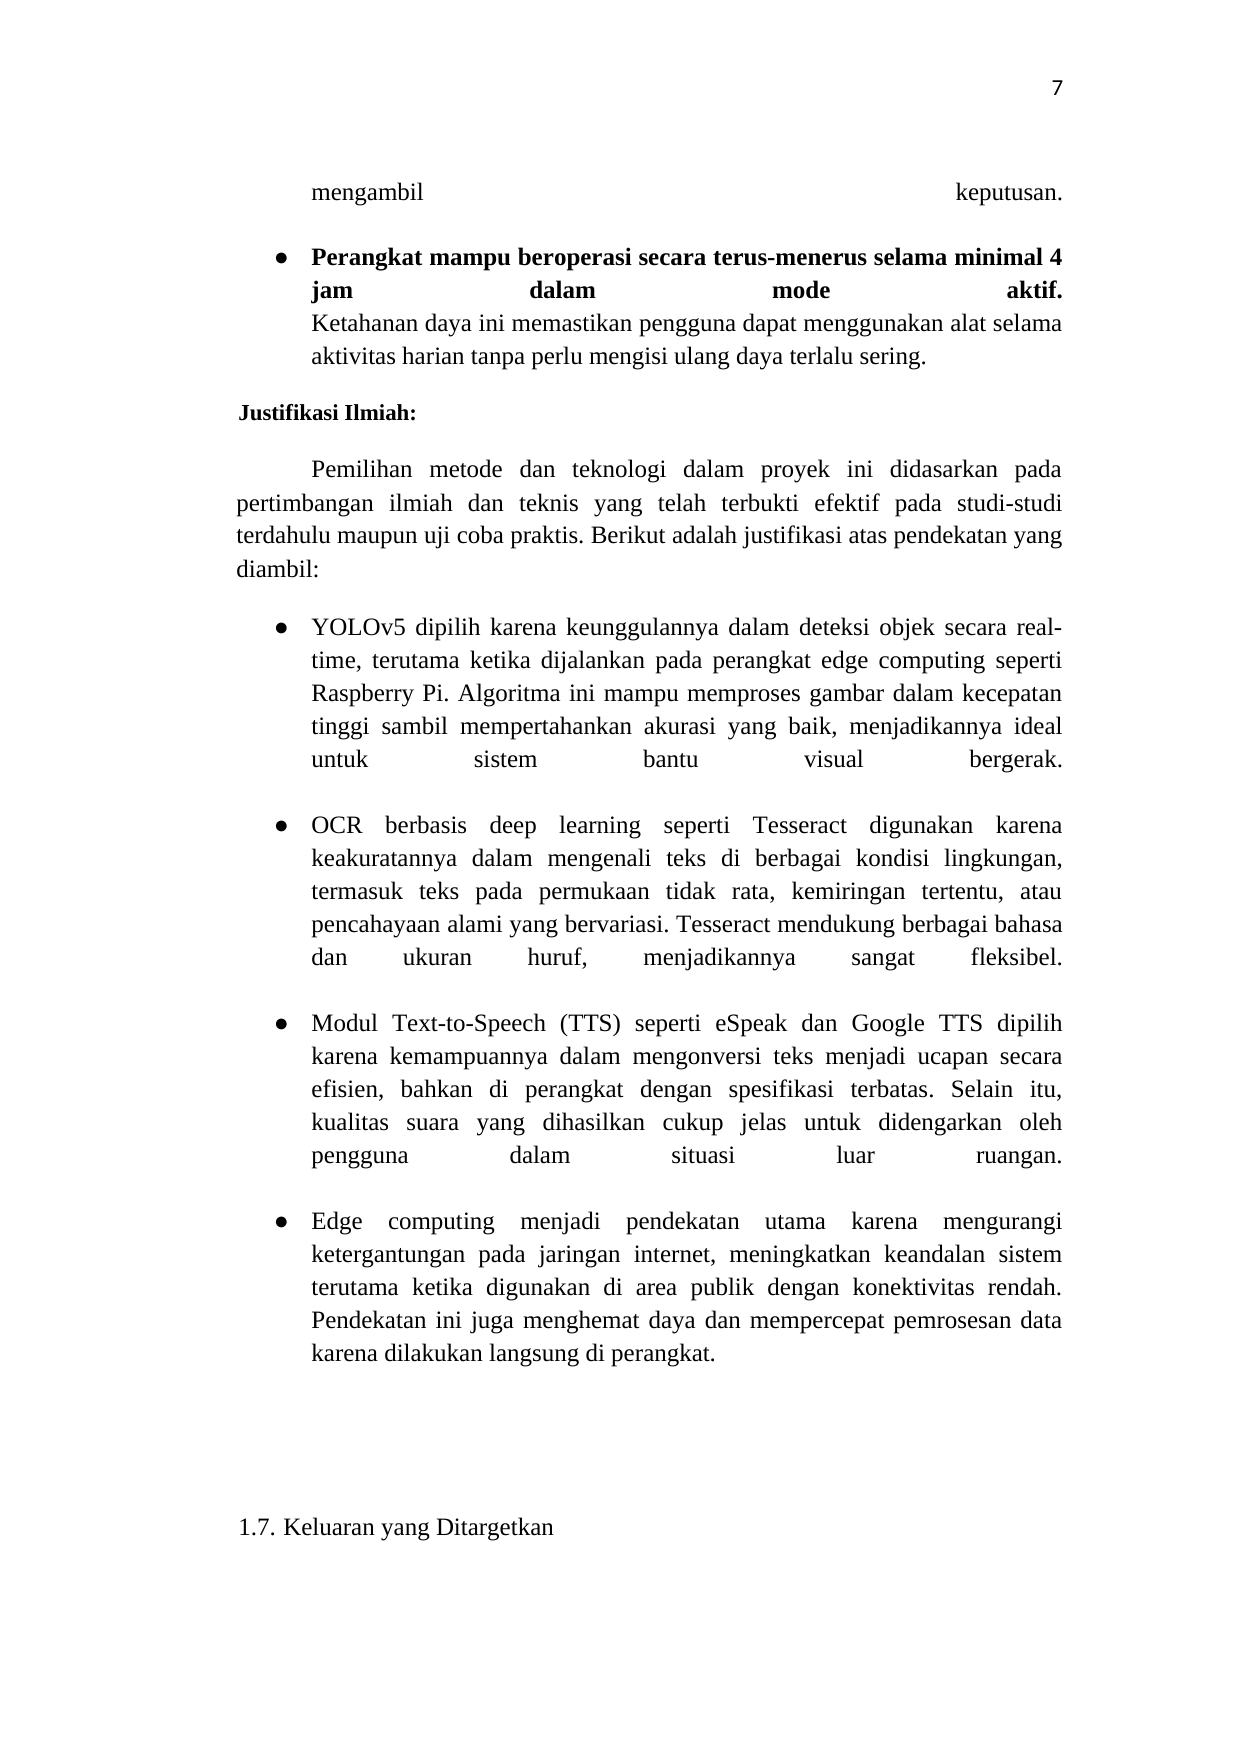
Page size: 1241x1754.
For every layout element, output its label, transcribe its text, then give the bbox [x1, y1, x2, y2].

list Edge computing menjadi pendekatan utama karena mengurangi ketergantungan pada jaringan internet, meningkatkan keandalan sistem terutama ketika digunakan di area publik dengan konektivitas rendah. Pendekatan ini juga menghemat daya dan mempercepat pemrosesan data karena dilakukan langsung di perangkat. [274, 1206, 1063, 1367]
text Pemilihan metode dan teknologi dalam proyek ini didasarkan pada pertimbangan ilmiah dan teknis yang telah terbukti efektif pada studi-studi terdahulu maupun uji coba praktis. Berikut adalah justifikasi atas pendekatan yang diambil: [236, 454, 1063, 582]
list OCR berbasis deep learning seperti Tesseract digunakan karena keakuratannya dalam mengenali teks di berbagai kondisi lingkungan, termasuk teks pada permukaan tidak rata, kemiringan tertentu, atau pencahayaan alami yang bervariasi. Tesseract mendukung berbagai bahasa dan ukuran huruf, menjadikannya sangat fleksibel. [274, 810, 1063, 1004]
list Modul Text-to-Speech (TTS) seperti eSpeak dan Google TTS dipilih karena kemampuannya dalam mengonversi teks menjadi ucapan secara efisien, bahkan di perangkat dengan spesifikasi terbatas. Selain itu, kualitas suara yang dihasilkan cukup jelas untuk didengarkan oleh pengguna dalam situasi luar ruangan. [274, 1008, 1063, 1202]
subtitle Justifikasi Ilmiah: [238, 399, 1063, 426]
list mengambil keputusan. [274, 177, 1063, 238]
list Keluaran yang Ditargetkan [238, 1512, 1063, 1541]
list Perangkat mampu beroperasi secara terus-menerus selama minimal 4 jam dalam mode aktif. Ketahanan daya ini memastikan pengguna dapat menggunakan alat selama aktivitas harian tanpa perlu mengisi ulang daya terlalu sering. [274, 242, 1063, 370]
list YOLOv5 dipilih karena keunggulannya dalam deteksi objek secara real-time, terutama ketika dijalankan pada perangkat edge computing seperti Raspberry Pi. Algoritma ini mampu memproses gambar dalam kecepatan tinggi sambil mempertahankan akurasi yang baik, menjadikannya ideal untuk sistem bantu visual bergerak. [274, 612, 1063, 806]
